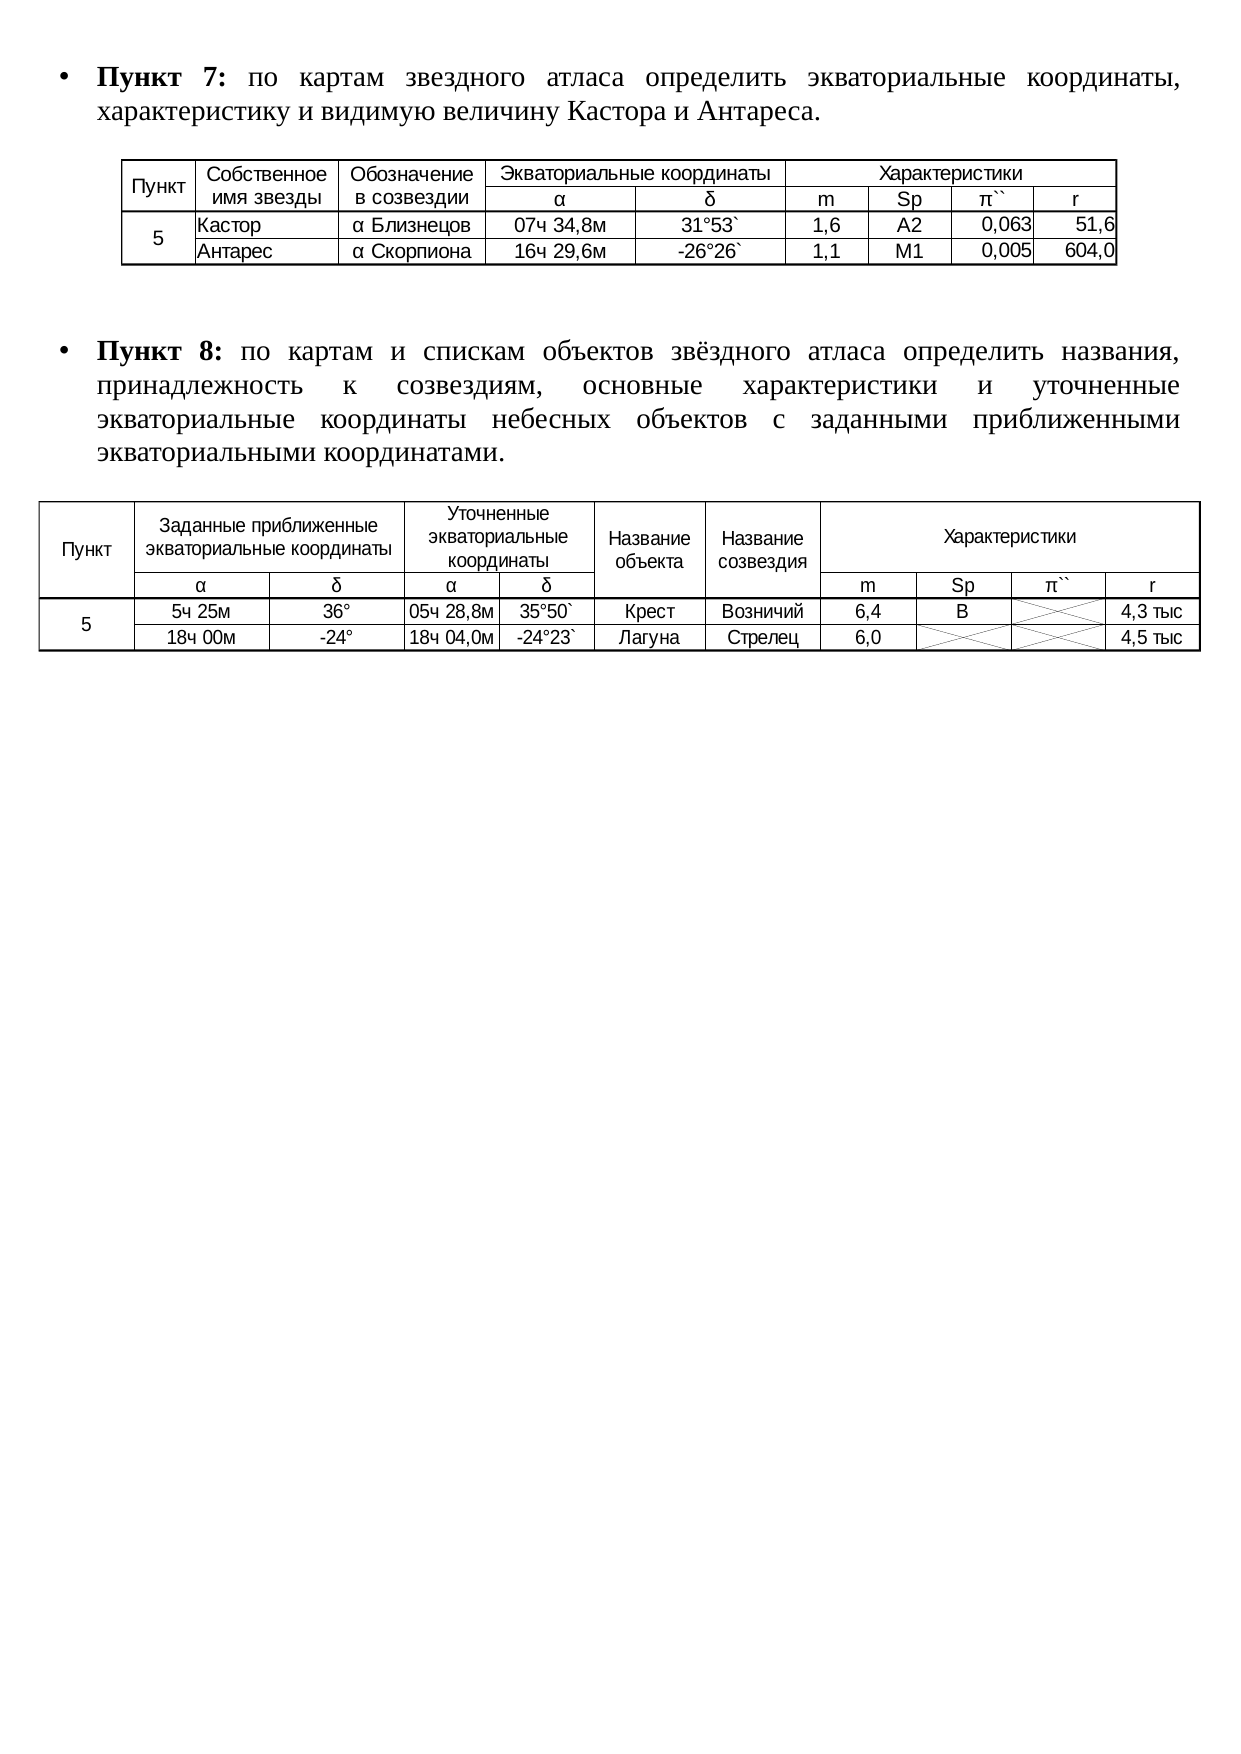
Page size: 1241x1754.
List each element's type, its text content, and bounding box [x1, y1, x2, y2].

list Пункт 7: по картам звездного атласа определить экваториальные координаты, характеристику и видимую величину Кастора и Антареса. [59, 59, 1181, 126]
list Пункт 8: по картам и спискам объектов звёздного атласа определить названия, принадлежность к созвездиям, основные характеристики и уточненные экваториальные координаты небесных объектов с заданными приближенными экваториальными координатами. [59, 333, 1181, 468]
